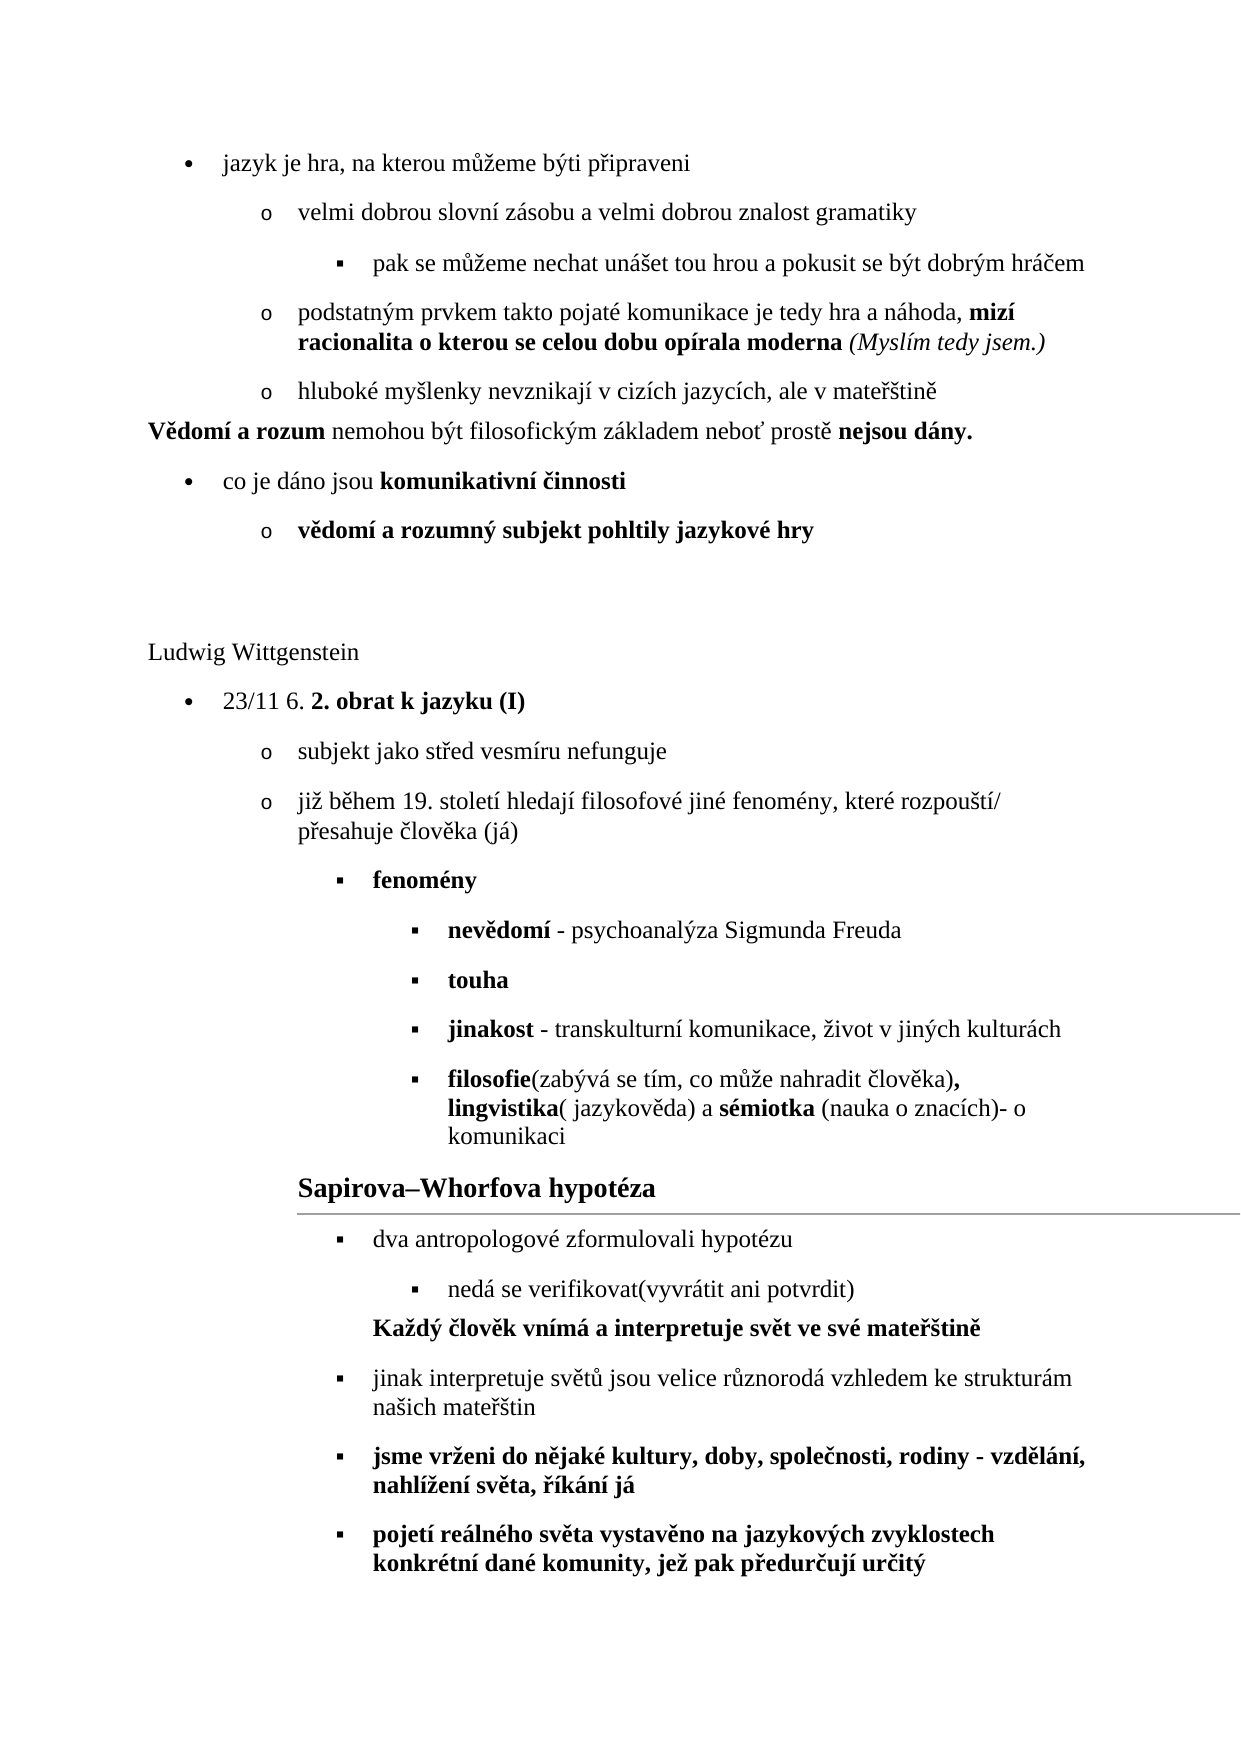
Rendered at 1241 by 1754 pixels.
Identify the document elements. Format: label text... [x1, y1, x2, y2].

list pak se můžeme nechat unášet tou hrou a pokusit se být dobrým hráčem [335, 248, 1093, 276]
list již během 19. století hledají filosofové jiné fenomény, které rozpouští/ přesahuje člověka (já) [260, 786, 1093, 845]
list hluboké myšlenky nevznikají v cizích jazycích, ale v mateřštině [260, 376, 1093, 406]
list jazyk je hra, na kterou můžeme býti připraveni [185, 148, 1093, 176]
text Každý člověk vnímá a interpretuje svět ve své mateřštině [373, 1313, 1093, 1342]
list co je dáno jsou komunikativní činnosti [185, 466, 1093, 495]
text Vědomí a rozum nemohou být filosofickým základem neboť prostě nejsou dány. [148, 416, 1093, 445]
list filosofie(zabývá se tím, co může nahradit člověka), lingvistika( jazykověda) a sémiotka (nauka o znacích)- o komunikaci [410, 1064, 1093, 1150]
list dva antropologové zformulovali hypotézu [335, 1224, 1093, 1253]
list fenomény [335, 866, 1093, 894]
list podstatným prvkem takto pojaté komunikace je tedy hra a náhoda, mizí racionalita o kterou se celou dobu opírala moderna (Myslím tedy jsem.) [260, 297, 1093, 356]
subtitle Sapirova–Whorfova hypotéza [298, 1171, 1093, 1203]
list subjekt jako střed vesmíru nefunguje [260, 736, 1093, 766]
list vědomí a rozumný subjekt pohltily jazykové hry [260, 516, 1093, 545]
list nedá se verifikovat(vyvrátit ani potvrdit) [410, 1274, 1093, 1303]
list pojetí reálného světa vystavěno na jazykových zvyklostech konkrétní dané komunity, jež pak předurčují určitý [335, 1519, 1093, 1577]
list velmi dobrou slovní zásobu a velmi dobrou znalost gramatiky [260, 197, 1093, 227]
list jinakost - transkulturní komunikace, život v jiných kulturách [410, 1014, 1093, 1043]
list touha [410, 965, 1093, 993]
list jsme vrženi do nějaké kultury, doby, společnosti, rodiny - vzdělání, nahlížení světa, říkání já [335, 1441, 1093, 1499]
list 23/11 6. 2. obrat k jazyku (I) [185, 686, 1093, 715]
list jinak interpretuje světů jsou velice různorodá vzhledem ke strukturám našich mateřštin [335, 1363, 1093, 1420]
list nevědomí - psychoanalýza Sigmunda Freuda [410, 915, 1093, 944]
text Ludwig Wittgenstein [148, 637, 1093, 666]
